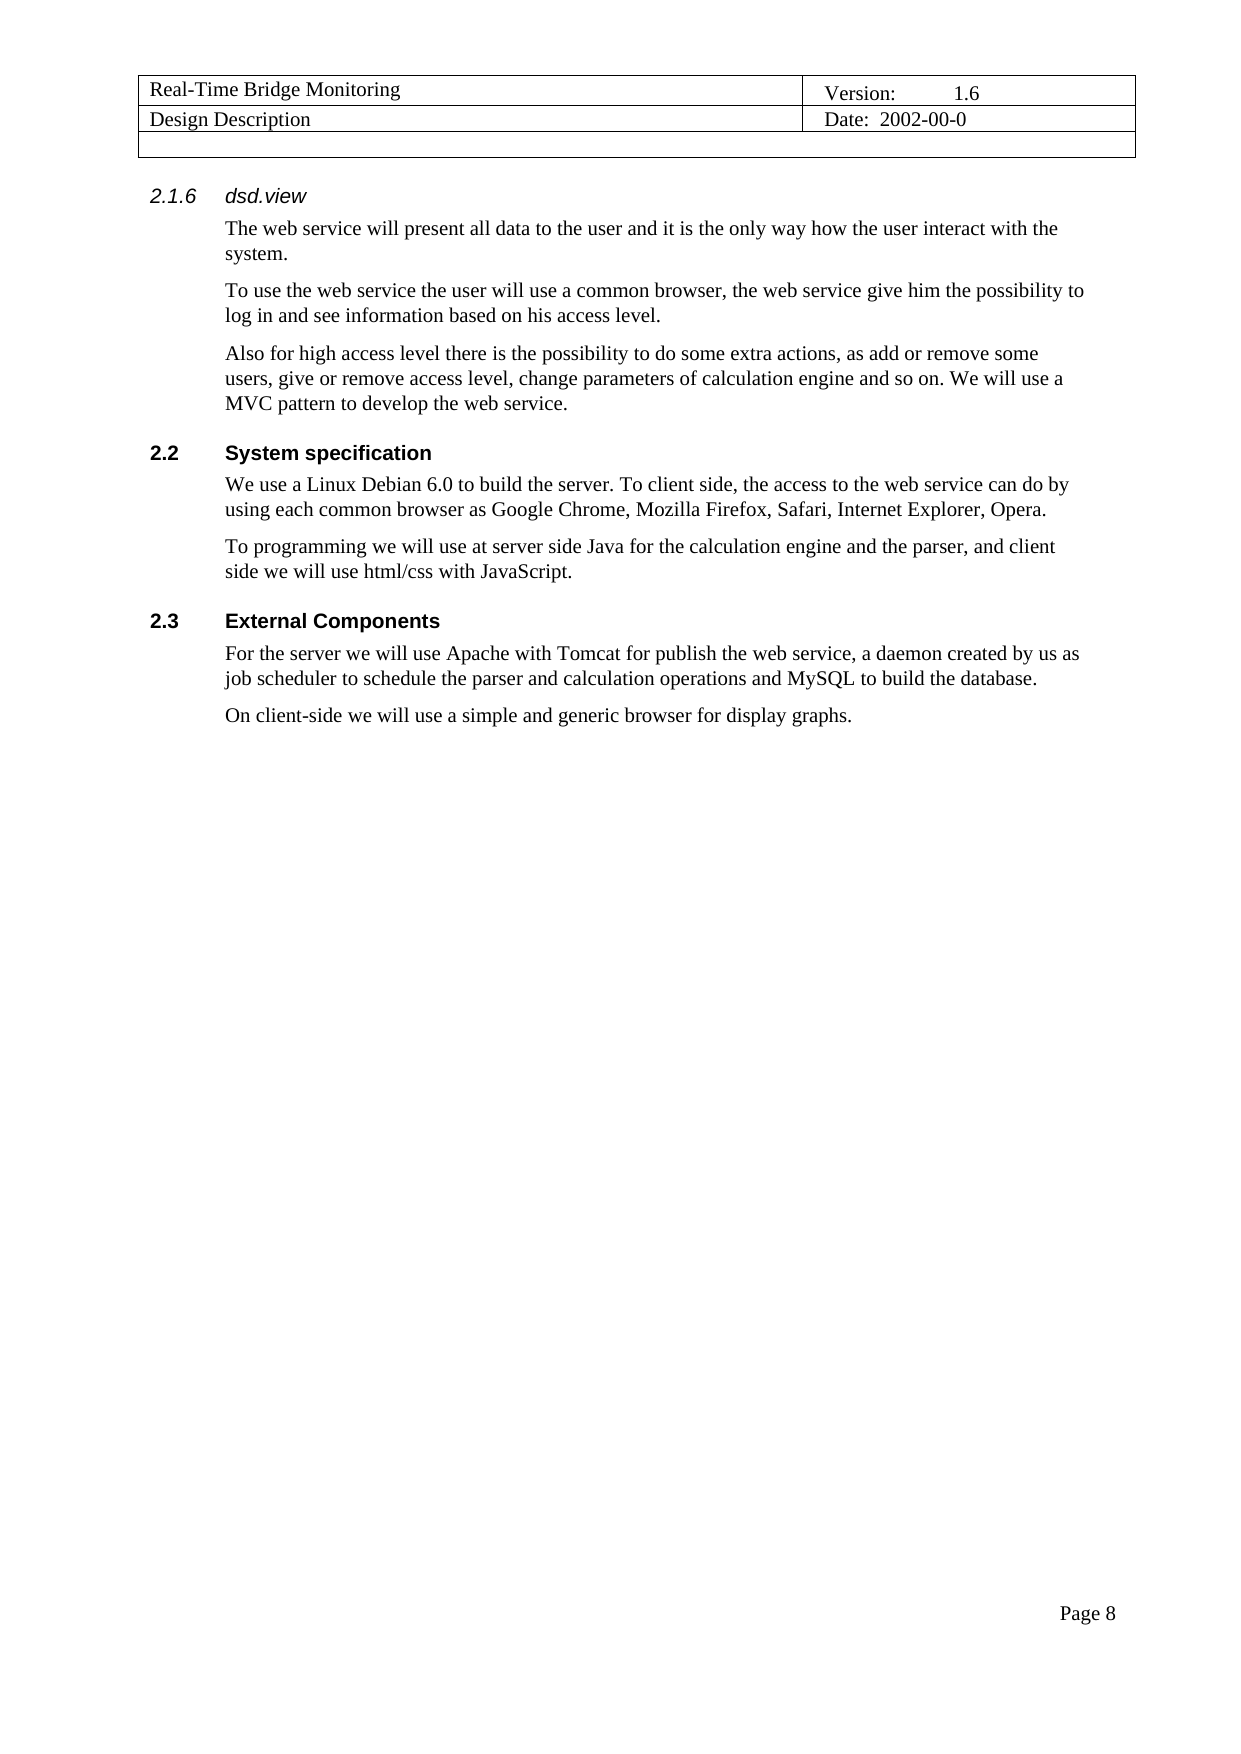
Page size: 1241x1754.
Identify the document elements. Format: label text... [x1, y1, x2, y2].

text The web service will present all data to the user and it is the only way how the user interact with the system. [225, 214, 1090, 264]
text We use a Linux Debian 6.0 to build the server. To client side, the access to the web service can do by using each common browser as Google Chrome, Mozilla Firefox, Safari, Internet Explorer, Opera. [225, 471, 1090, 521]
text Also for high access level there is the possibility to do some extra actions, as add or remove some users, give or remove access level, change parameters of calculation engine and so on. We will use a MVC pattern to develop the web service. [225, 339, 1090, 414]
subtitle dsd.view [150, 183, 1090, 208]
subtitle External Components [150, 608, 1090, 633]
text On client-side we will use a simple and generic browser for display graphs. [225, 702, 1090, 727]
text To programming we will use at server side Java for the calculation engine and the parser, and client side we will use html/css with JavaScript. [225, 533, 1090, 583]
text To use the web service the user will use a common browser, the web service give him the possibility to log in and see information based on his access level. [225, 277, 1090, 327]
subtitle System specification [150, 439, 1090, 464]
text For the server we will use Apache with Tomcat for publish the web service, a daemon created by us as job scheduler to schedule the parser and calculation operations and MySQL to build the database. [225, 639, 1090, 689]
